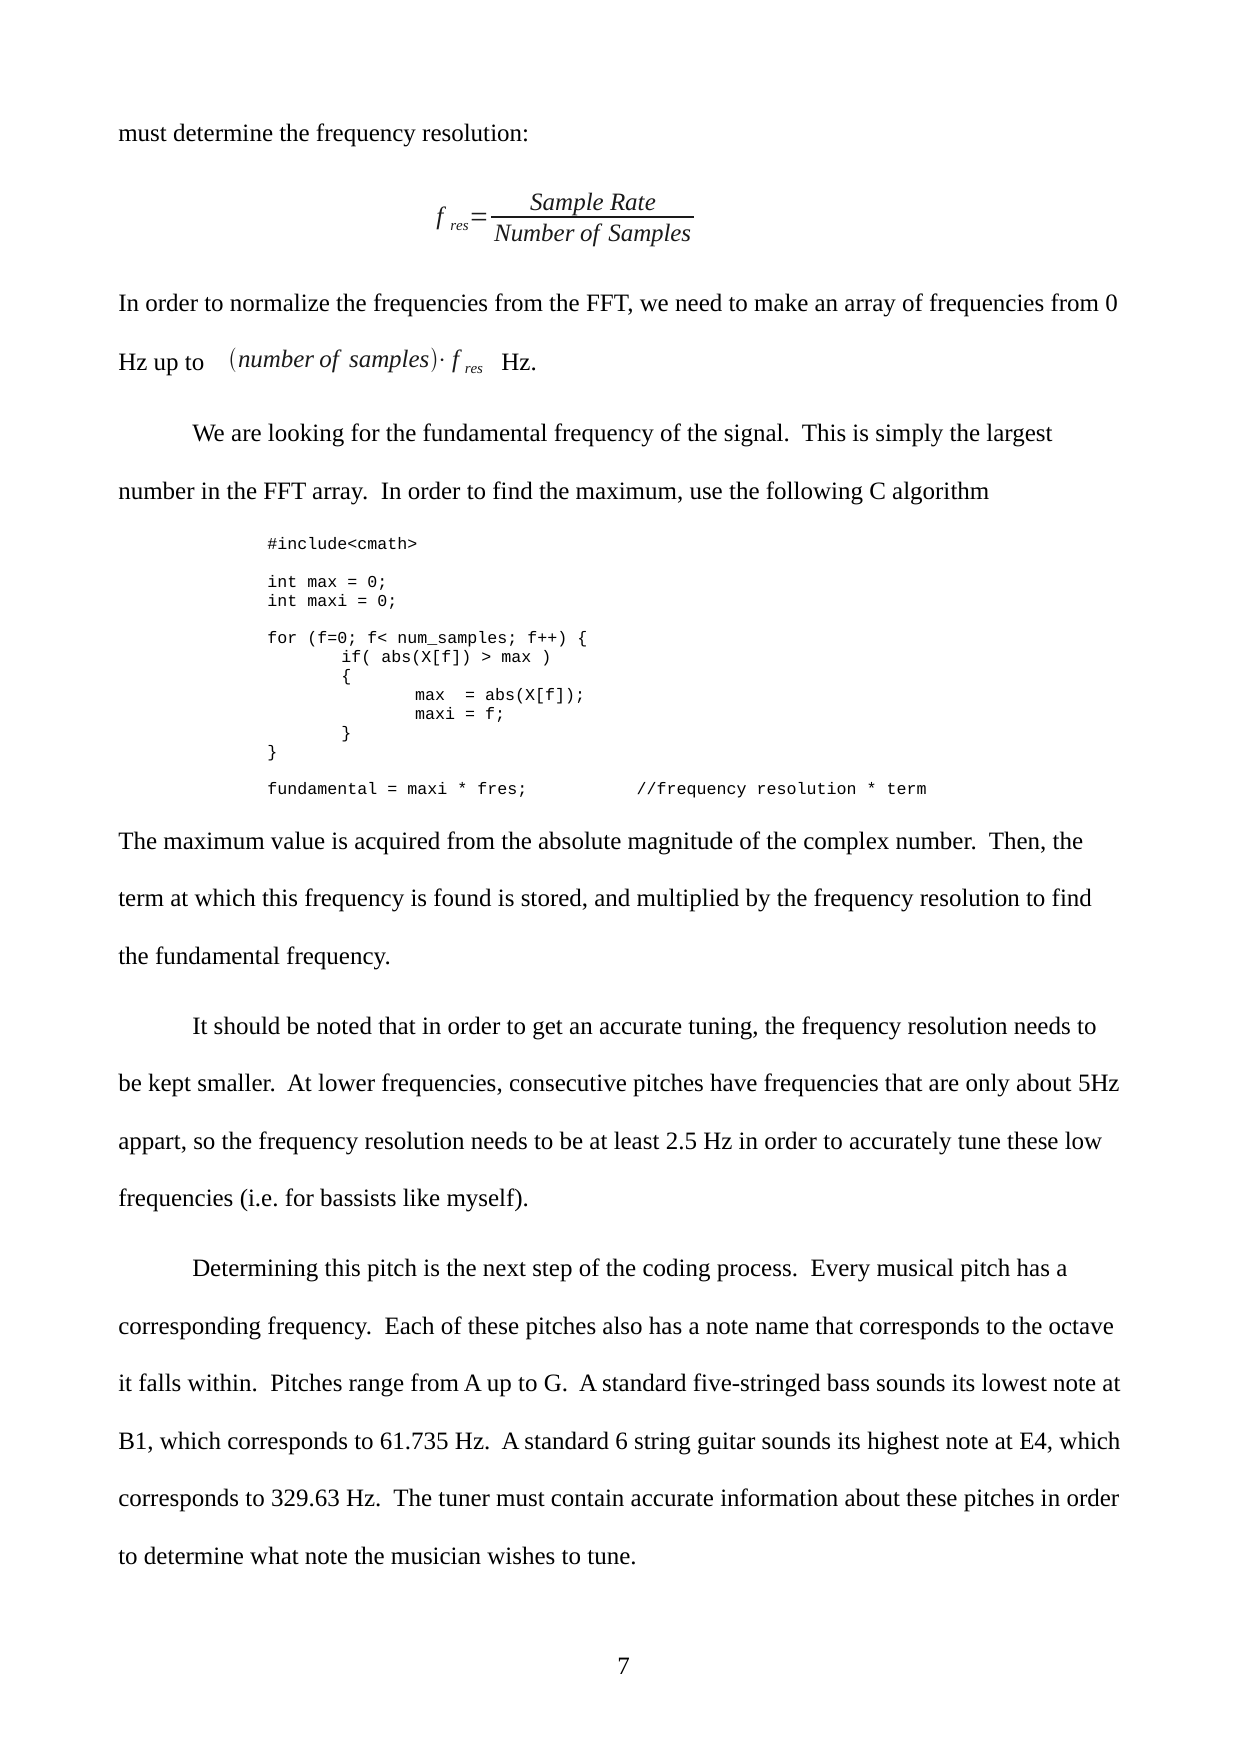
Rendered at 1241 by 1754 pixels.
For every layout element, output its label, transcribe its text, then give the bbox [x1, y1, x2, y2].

text if( abs(X[f]) > max ) [267, 649, 973, 668]
text #include<cmath> [267, 536, 973, 555]
text The maximum value is acquired from the absolute magnitude of the complex number. Then, the term at which this frequency is found is stored, and multiplied by the frequency resolution to find the fundamental frequency. [118, 826, 1122, 969]
text max = abs(X[f]); [267, 687, 973, 706]
text for (f=0; f< num_samples; f++) { [267, 630, 973, 649]
text fundamental = maxi * fres; //frequency resolution * term [267, 781, 973, 800]
text } [267, 724, 973, 743]
text } [267, 743, 973, 762]
text Determining this pitch is the next step of the coding process. Every musical pitch has a corresponding frequency. Each of these pitches also has a note name that corresponds to the octave it falls within. Pitches range from A up to G. A standard five-stringed bass sounds its lowest note at B1, which corresponds to 61.735 Hz. A standard 6 string guitar sounds its highest note at E4, which corresponds to 329.63 Hz. The tuner must contain accurate information about these pitches in order to determine what note the musician wishes to tune. [118, 1253, 1122, 1569]
text In order to normalize the frequencies from the FFT, we need to make an array of frequencies from 0 Hz up to Hz. [118, 288, 1122, 377]
text must determine the frequency resolution: [118, 118, 1122, 147]
text int maxi = 0; [267, 592, 973, 611]
text maxi = f; [267, 706, 973, 724]
text { [267, 668, 973, 687]
text It should be noted that in order to get an accurate tuning, the frequency resolution needs to be kept smaller. At lower frequencies, consecutive pitches have frequencies that are only about 5Hz appart, so the frequency resolution needs to be at least 2.5 Hz in order to accurately tune these low frequencies (i.e. for bassists like myself). [118, 1011, 1122, 1212]
text We are looking for the fundamental frequency of the signal. This is simply the largest number in the FFT array. In order to find the maximum, use the following C algorithm [118, 418, 1122, 504]
text int max = 0; [267, 573, 973, 592]
